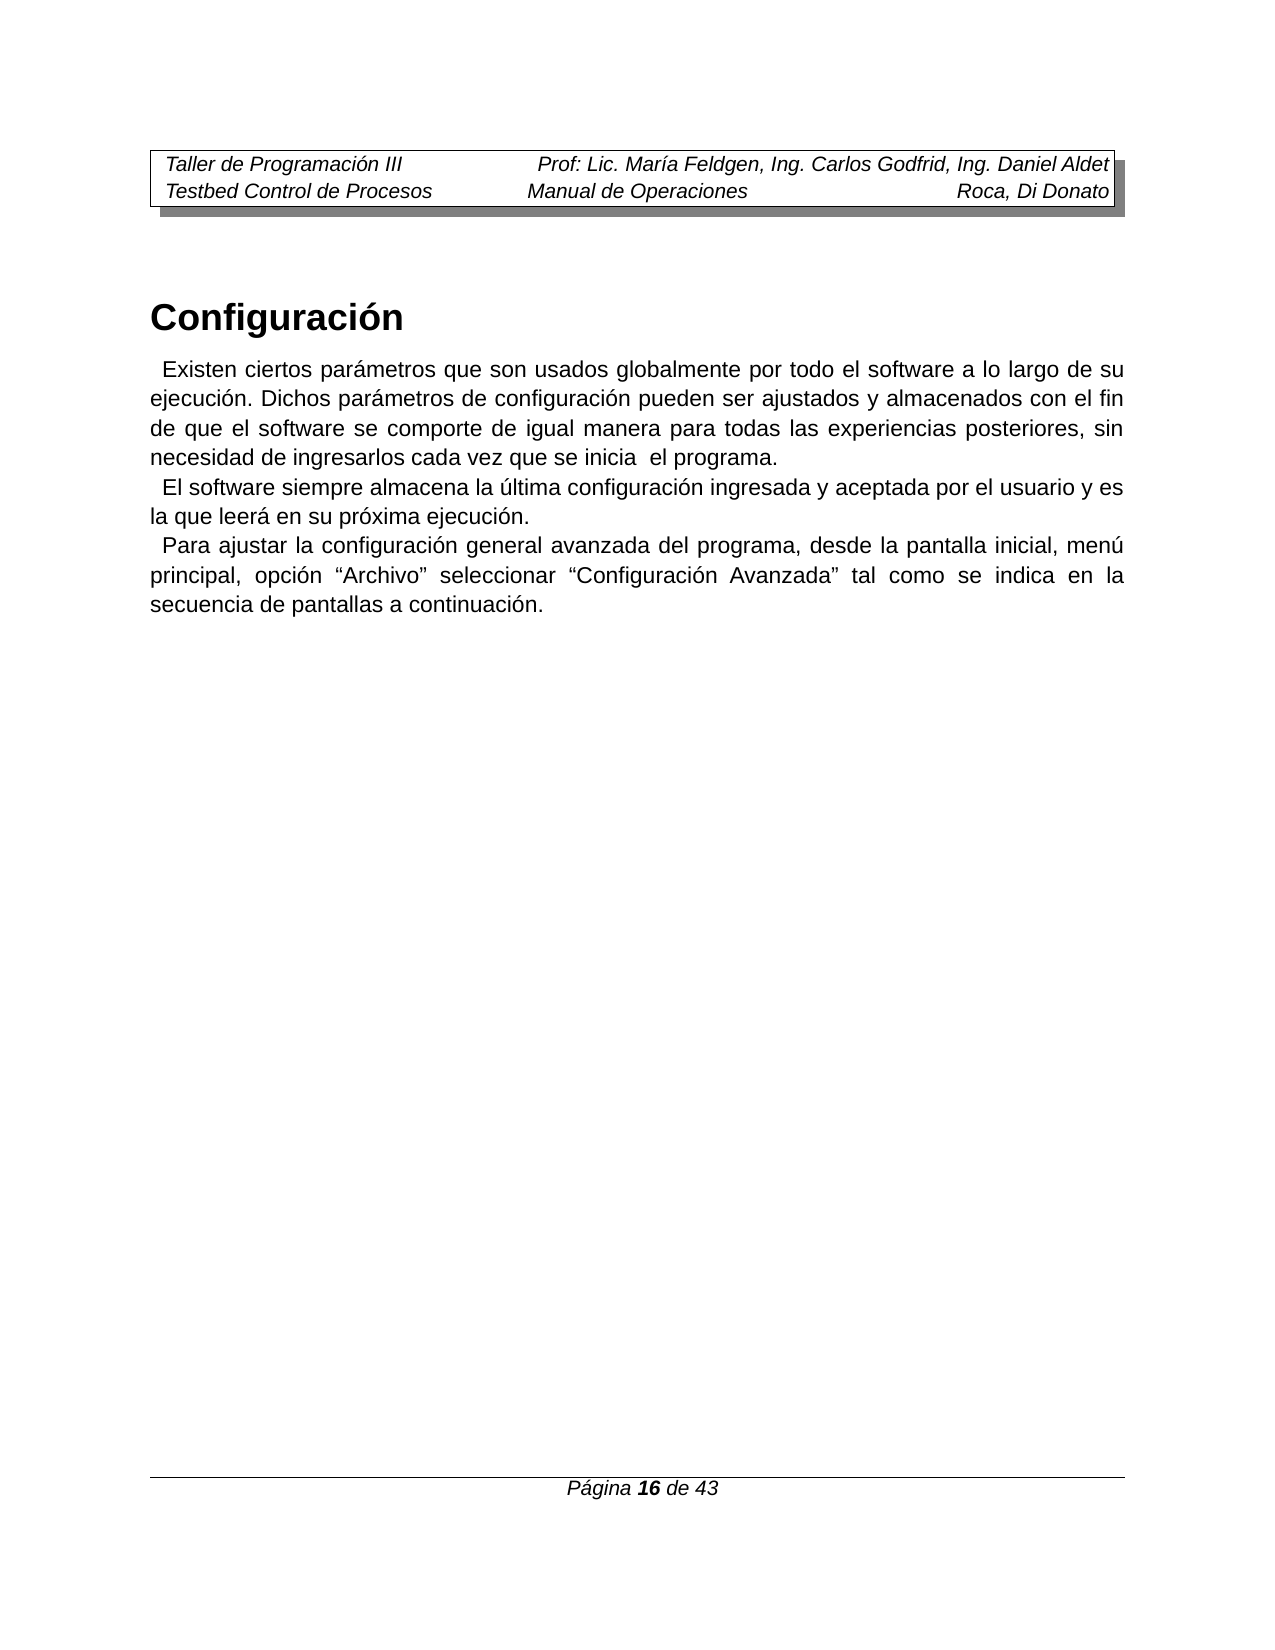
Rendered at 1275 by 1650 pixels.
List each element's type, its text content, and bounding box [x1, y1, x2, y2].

subtitle Configuración [150, 296, 1125, 338]
text El software siempre almacena la última configuración ingresada y aceptada por el usuario y es la que leerá en su próxima ejecución. [150, 474, 1125, 529]
text Para ajustar la configuración general avanzada del programa, desde la pantalla inicial, menú principal, opción “Archivo” seleccionar “Configuración Avanzada” tal como se indica en la secuencia de pantallas a continuación. [150, 533, 1125, 617]
text Existen ciertos parámetros que son usados globalmente por todo el software a lo largo de su ejecución. Dichos parámetros de configuración pueden ser ajustados y almacenados con el fin de que el software se comporte de igual manera para todas las experiencias posteriores, sin necesidad de ingresarlos cada vez que se inicia el programa. [150, 357, 1125, 470]
